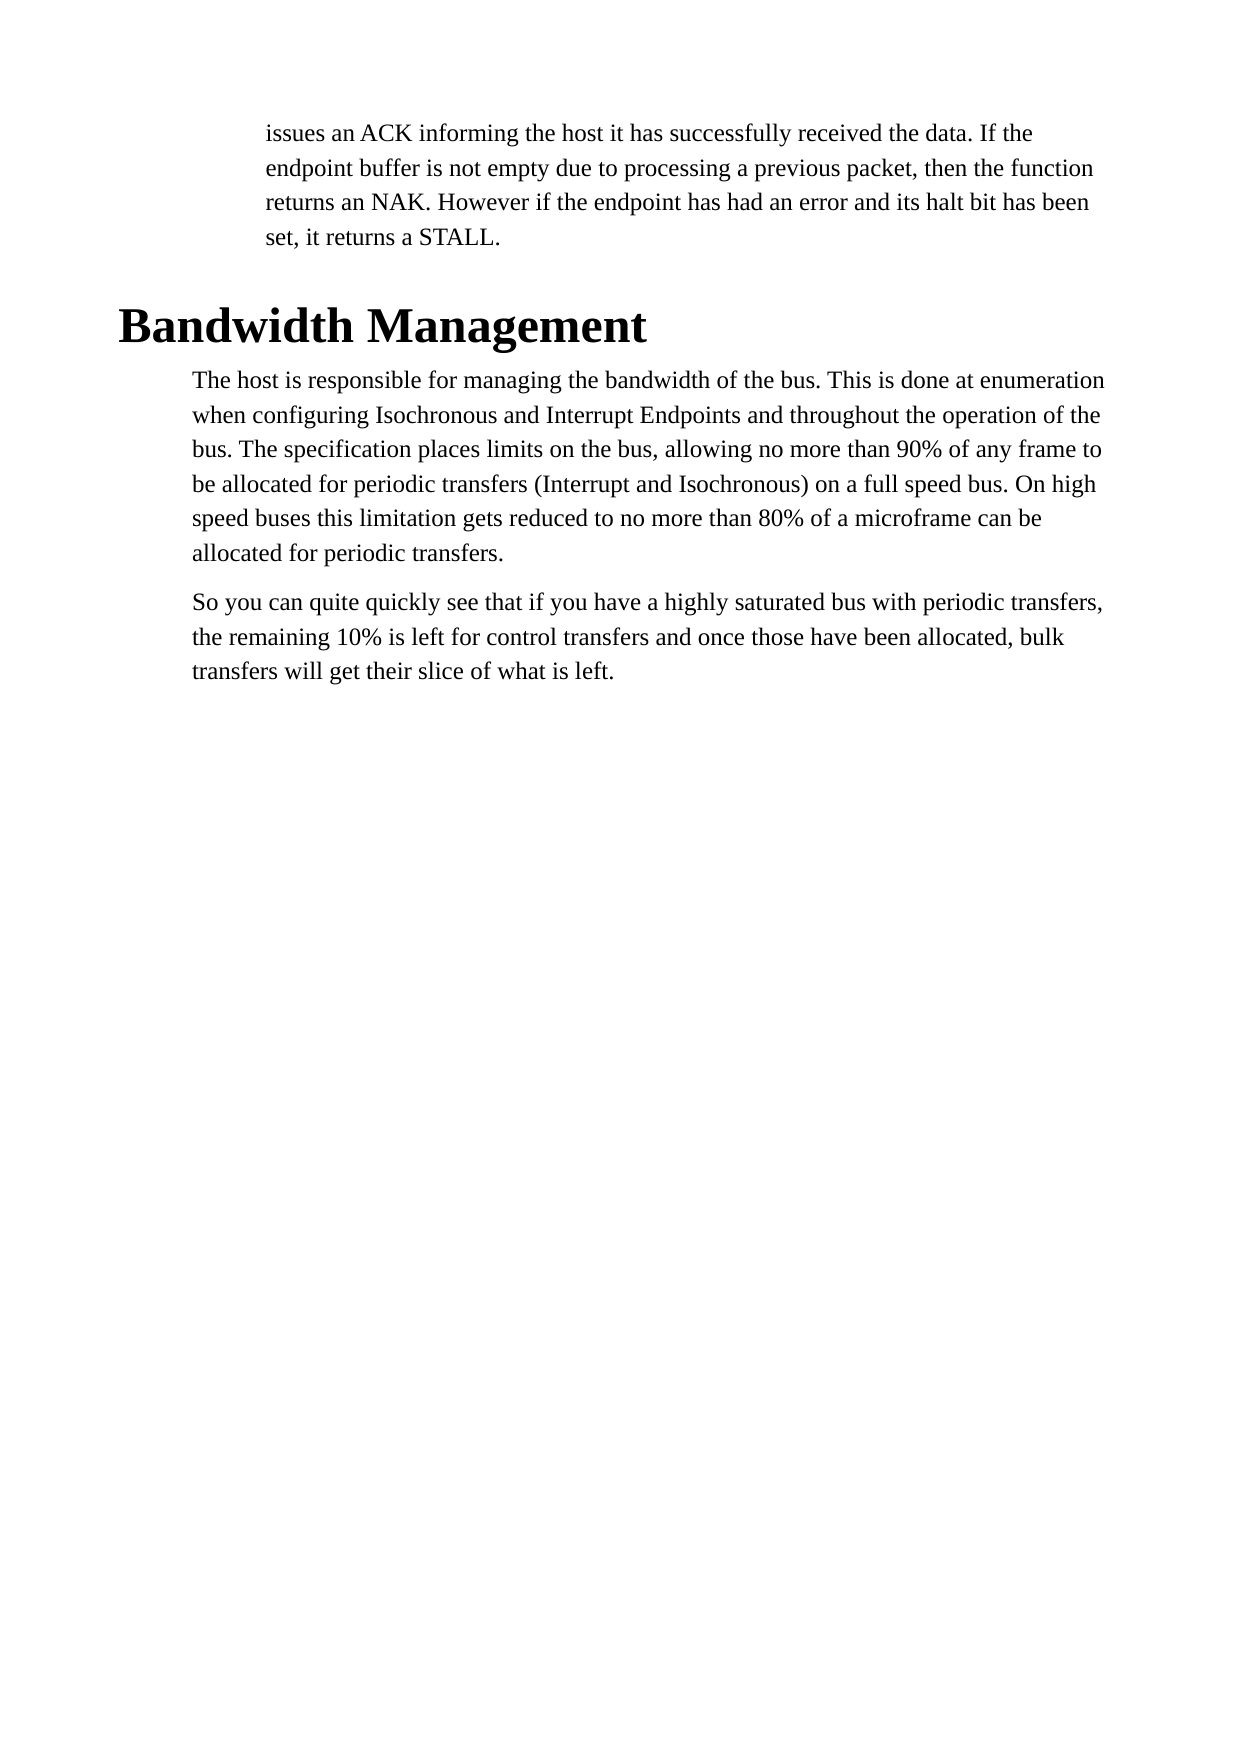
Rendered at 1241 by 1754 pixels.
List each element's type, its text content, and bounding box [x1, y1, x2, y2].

subtitle Bandwidth Management [118, 296, 1122, 353]
list So you can quite quickly see that if you have a highly saturated bus with periodic transfers, the remaining 10% is left for control transfers and once those have been allocated, bulk transfers will get their slice of what is left. [162, 587, 1122, 685]
list issues an ACK informing the host it has successfully received the data. If the endpoint buffer is not empty due to processing a previous packet, then the function returns an NAK. However if the endpoint has had an error and its halt bit has been set, it returns a STALL. [236, 118, 1122, 250]
list The host is responsible for managing the bandwidth of the bus. This is done at enumeration when configuring Isochronous and Interrupt Endpoints and throughout the operation of the bus. The specification places limits on the bus, allowing no more than 90% of any frame to be allocated for periodic transfers (Interrupt and Isochronous) on a full speed bus. On high speed buses this limitation gets reduced to no more than 80% of a microframe can be allocated for periodic transfers. [162, 366, 1122, 567]
